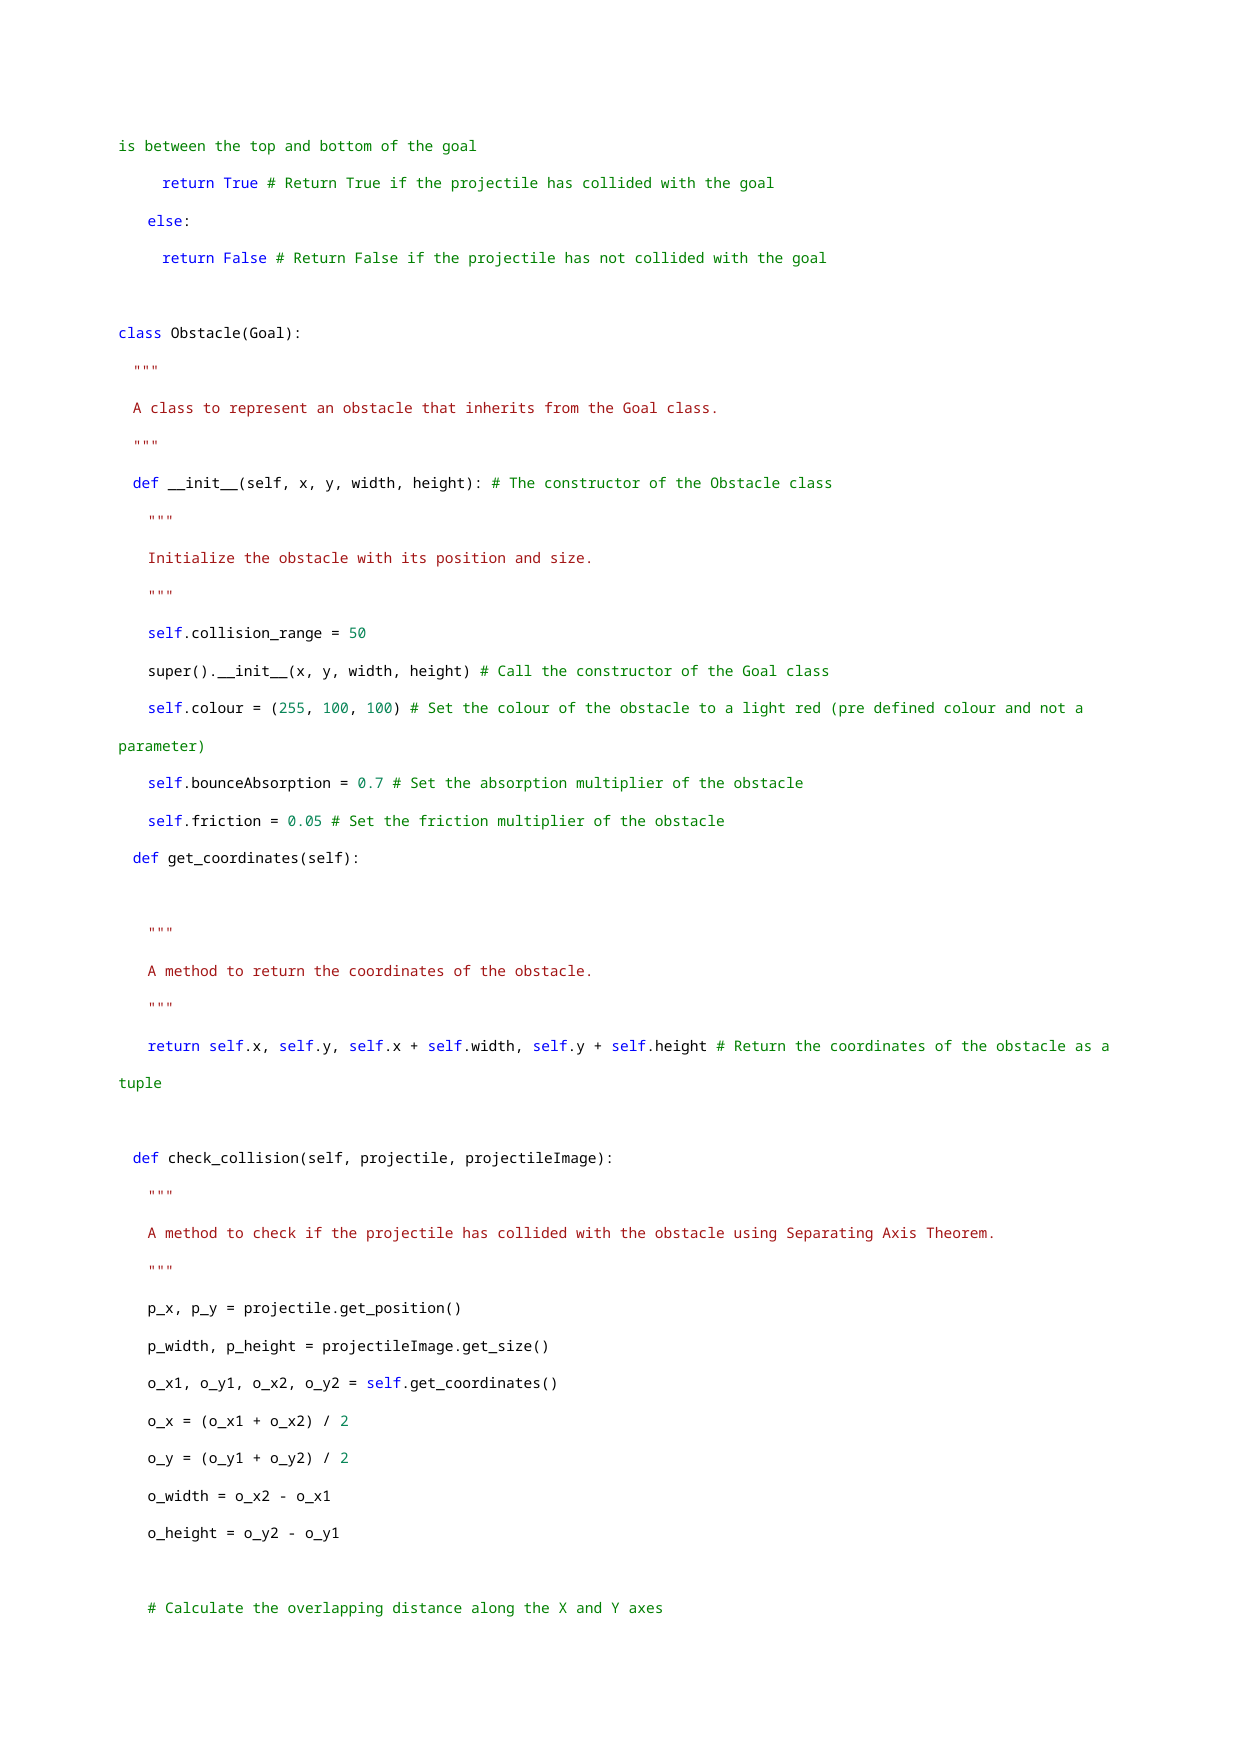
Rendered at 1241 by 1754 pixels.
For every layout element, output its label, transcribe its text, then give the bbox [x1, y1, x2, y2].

text o_x1, o_y1, o_x2, o_y2 = self.get_coordinates() [118, 1356, 1122, 1393]
text o_height = o_y2 - o_y1 [118, 1506, 1122, 1543]
text p_width, p_height = projectileImage.get_size() [118, 1318, 1122, 1356]
text """ [118, 981, 1122, 1018]
text """ [118, 568, 1122, 606]
text def __init__(self, x, y, width, height): # The constructor of the Obstacle class [118, 456, 1122, 493]
text """ [118, 906, 1122, 943]
text A method to check if the projectile has collided with the obstacle using Separating Axis Theorem. [118, 1206, 1122, 1243]
text A method to return the coordinates of the obstacle. [118, 943, 1122, 981]
text """ [118, 493, 1122, 531]
text o_width = o_x2 - o_x1 [118, 1468, 1122, 1506]
text # Calculate the overlapping distance along the X and Y axes [118, 1581, 1122, 1618]
text class Obstacle(Goal): [118, 306, 1122, 343]
text A class to represent an obstacle that inherits from the Goal class. [118, 381, 1122, 418]
text p_x, p_y = projectile.get_position() [118, 1281, 1122, 1318]
text self.friction = 0.05 # Set the friction multiplier of the obstacle [118, 793, 1122, 831]
text else: [118, 193, 1122, 231]
text return True # Return True if the projectile has collided with the goal [118, 156, 1122, 193]
text """ [118, 418, 1122, 456]
text return False # Return False if the projectile has not collided with the goal [118, 231, 1122, 268]
text super().__init__(x, y, width, height) # Call the constructor of the Goal class [118, 643, 1122, 681]
text o_y = (o_y1 + o_y2) / 2 [118, 1431, 1122, 1468]
text return self.x, self.y, self.x + self.width, self.y + self.height # Return the coordinates of the obstacle as a tuple [118, 1018, 1122, 1093]
text o_x = (o_x1 + o_x2) / 2 [118, 1393, 1122, 1431]
text self.colour = (255, 100, 100) # Set the colour of the obstacle to a light red (pre defined colour and not a parameter) [118, 681, 1122, 756]
text """ [118, 1243, 1122, 1281]
text self.collision_range = 50 [118, 606, 1122, 643]
text def check_collision(self, projectile, projectileImage): [118, 1131, 1122, 1168]
text """ [118, 343, 1122, 381]
text Initialize the obstacle with its position and size. [118, 531, 1122, 568]
text self.bounceAbsorption = 0.7 # Set the absorption multiplier of the obstacle [118, 756, 1122, 793]
text is between the top and bottom of the goal [118, 118, 1122, 156]
text """ [118, 1168, 1122, 1206]
text def get_coordinates(self): [118, 831, 1122, 868]
